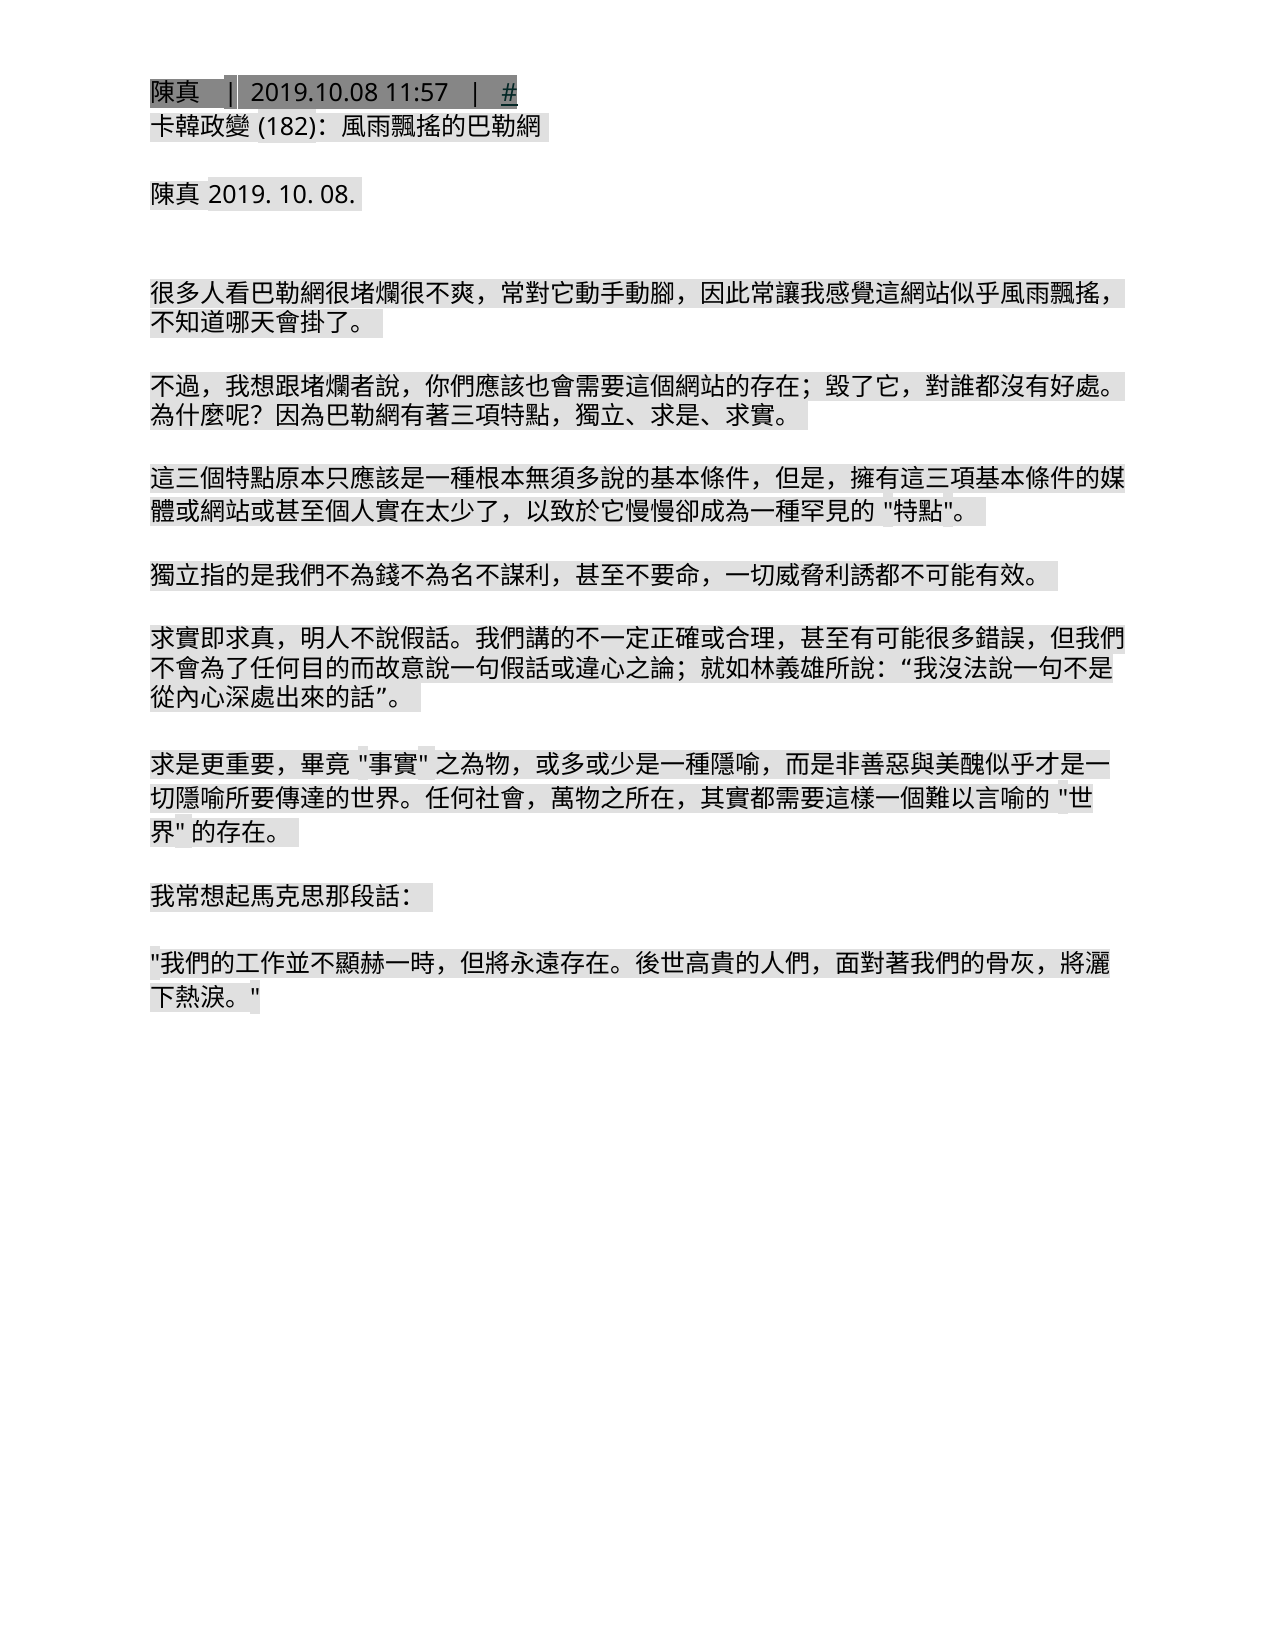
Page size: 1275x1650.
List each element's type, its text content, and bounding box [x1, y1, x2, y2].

text 卡韓政變 (182)：風雨飄搖的巴勒網 陳真 2019. 10. 08. 很多人看巴勒網很堵爛很不爽，常對它動手動腳，因此常讓我感覺這網站似乎風雨飄搖，不知道哪天會掛了。 不過，我想跟堵爛者說，你們應該也會需要這個網站的存在；毀了它，對誰都沒有好處。為什麼呢？因為巴勒網有著三項特點，獨立、求是、求實。 這三個特點原本只應該是一種根本無須多說的基本條件，但是，擁有這三項基本條件的媒體或網站或甚至個人實在太少了，以致於它慢慢卻成為一種罕見的 "特點"。 獨立指的是我們不為錢不為名不謀利，甚至不要命，一切威脅利誘都不可能有效。 求實即求真，明人不說假話。我們講的不一定正確或合理，甚至有可能很多錯誤，但我們不會為了任何目的而故意說一句假話或違心之論；就如林義雄所說：“我沒法說一句不是從內心深處出來的話”。 求是更重要，畢竟 "事實" 之為物，或多或少是一種隱喻，而是非善惡與美醜似乎才是一切隱喻所要傳達的世界。任何社會，萬物之所在，其實都需要這樣一個難以言喻的 "世界" 的存在。 我常想起馬克思那段話： "我們的工作並不顯赫一時，但將永遠存在。後世高貴的人們，面對著我們的骨灰，將灑下熱淚。" [150, 109, 1125, 1014]
text 陳真 | 2019.10.08 11:57 | # [150, 75, 1125, 109]
